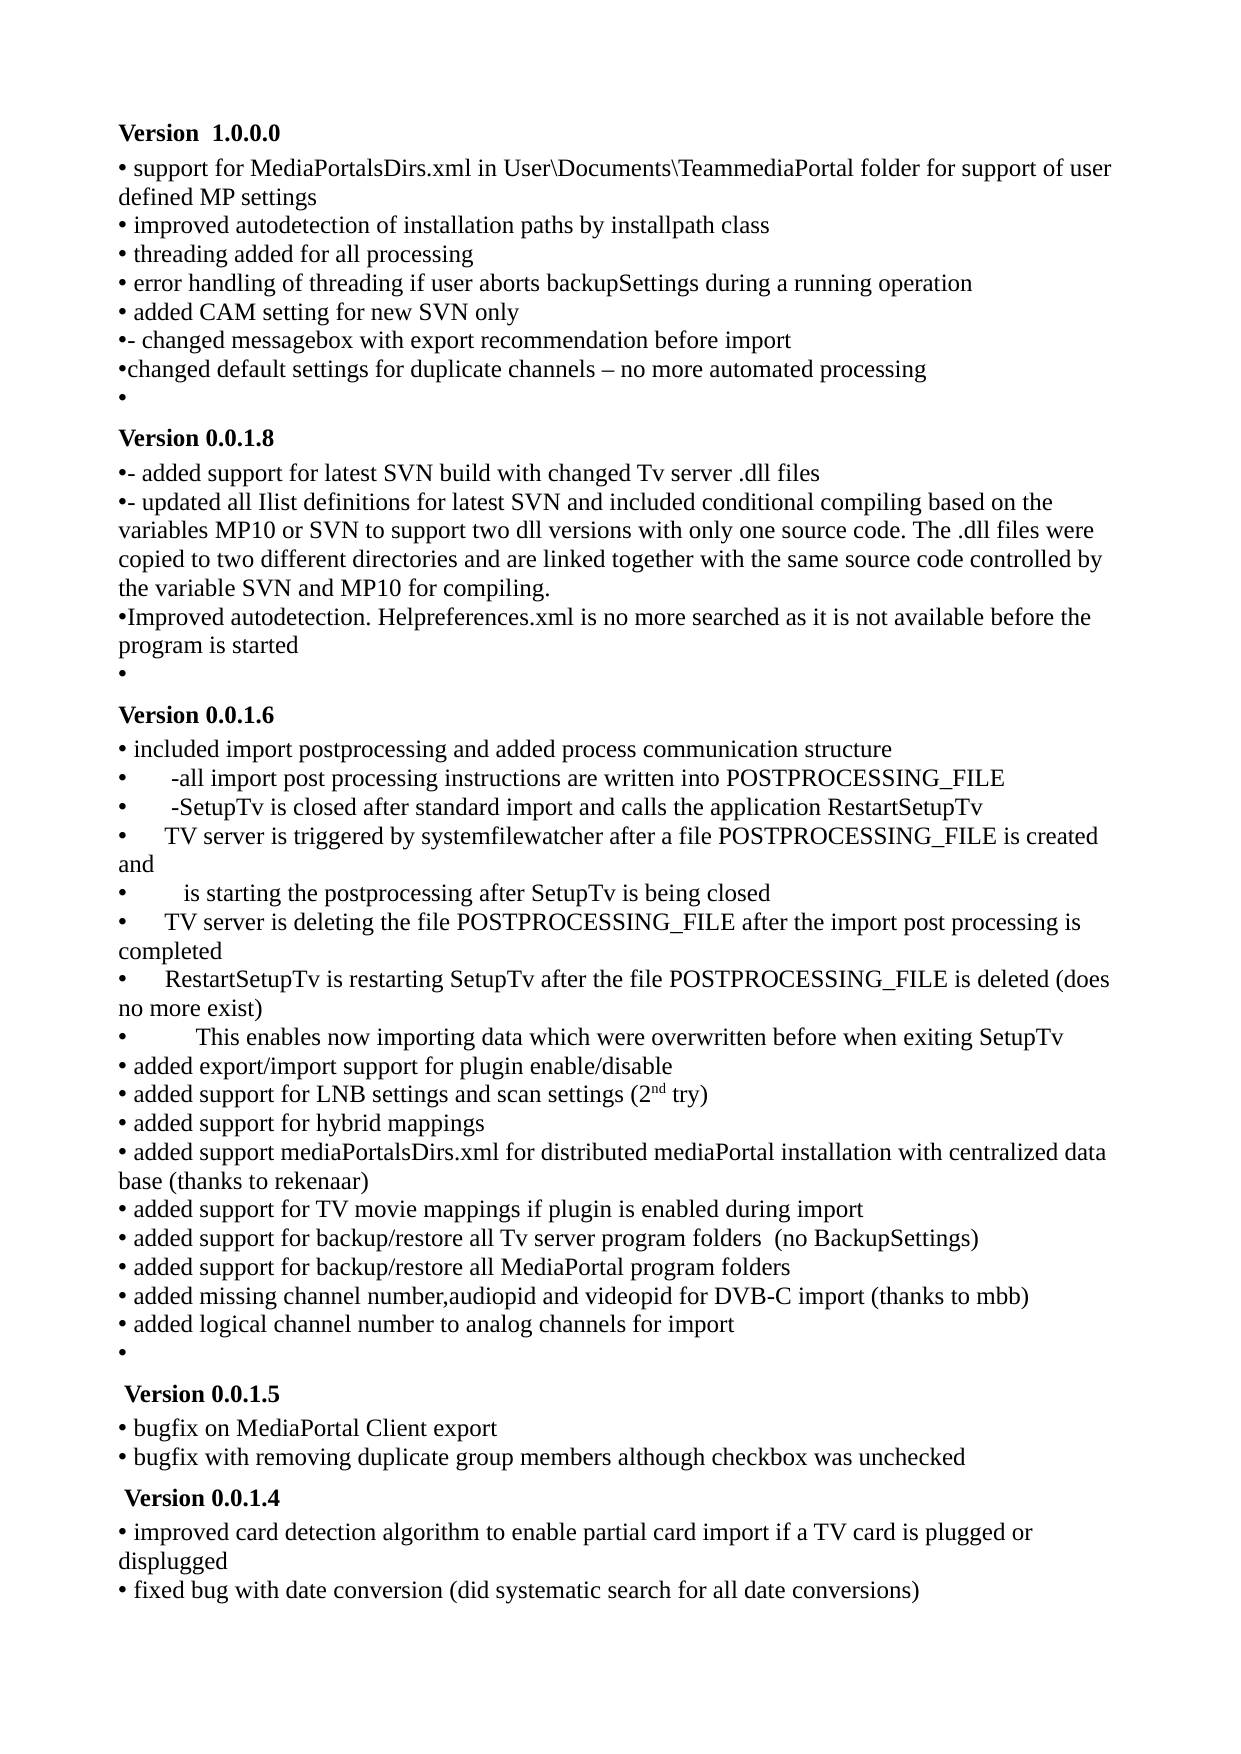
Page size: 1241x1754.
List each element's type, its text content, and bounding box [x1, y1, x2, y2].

list bugfix with removing duplicate group members although checkbox was unchecked [118, 1442, 1122, 1471]
list added missing channel number,audiopid and videopid for DVB-C import (thanks to mbb) [118, 1281, 1122, 1309]
list added support mediaPortalsDirs.xml for distributed mediaPortal installation with centralized data base (thanks to rekenaar) [118, 1137, 1122, 1194]
list threading added for all processing [118, 239, 1122, 268]
list improved card detection algorithm to enable partial card import if a TV card is plugged or displugged [118, 1517, 1122, 1575]
text Version 0.0.1.5 [118, 1379, 1122, 1407]
list This enables now importing data which were overwritten before when exiting SetupTv [118, 1022, 1122, 1051]
list added support for hybrid mappings [118, 1108, 1122, 1137]
list Improved autodetection. Helpreferences.xml is no more searched as it is not available before the program is started [118, 602, 1122, 659]
list support for MediaPortalsDirs.xml in User\Documents\TeammediaPortal folder for support of user defined MP settings [118, 153, 1122, 210]
text Version 0.0.1.6 [118, 700, 1122, 728]
list - updated all Ilist definitions for latest SVN and included conditional compiling based on the variables MP10 or SVN to support two dll versions with only one source code. The .dll files were copied to two different directories and are linked together with the same source code controlled by the variable SVN and MP10 for compiling. [118, 487, 1122, 602]
list added support for TV movie mappings if plugin is enabled during import [118, 1194, 1122, 1223]
list added export/import support for plugin enable/disable [118, 1051, 1122, 1079]
list -SetupTv is closed after standard import and calls the application RestartSetupTv [118, 792, 1122, 821]
list RestartSetupTv is restarting SetupTv after the file POSTPROCESSING_FILE is deleted (does no more exist) [118, 964, 1122, 1022]
list is starting the postprocessing after SetupTv is being closed [118, 878, 1122, 907]
list fixed bug with date conversion (did systematic search for all date conversions) [118, 1575, 1122, 1604]
list added logical channel number to analog channels for import [118, 1309, 1122, 1338]
text Version 1.0.0.0 [118, 118, 1122, 147]
list TV server is triggered by systemfilewatcher after a file POSTPROCESSING_FILE is created and [118, 821, 1122, 878]
list added support for LNB settings and scan settings (2nd try) [118, 1079, 1122, 1108]
list bugfix on MediaPortal Client export [118, 1413, 1122, 1442]
list added support for backup/restore all MediaPortal program folders [118, 1252, 1122, 1281]
list - added support for latest SVN build with changed Tv server .dll files [118, 458, 1122, 487]
text Version 0.0.1.4 [118, 1483, 1122, 1511]
list changed default settings for duplicate channels – no more automated processing [118, 354, 1122, 383]
list - changed messagebox with export recommendation before import [118, 325, 1122, 354]
list TV server is deleting the file POSTPROCESSING_FILE after the import post processing is completed [118, 907, 1122, 964]
list included import postprocessing and added process communication structure [118, 734, 1122, 763]
list error handling of threading if user aborts backupSettings during a running operation [118, 268, 1122, 297]
list added support for backup/restore all Tv server program folders (no BackupSettings) [118, 1223, 1122, 1252]
list added CAM setting for new SVN only [118, 297, 1122, 325]
list improved autodetection of installation paths by installpath class [118, 210, 1122, 239]
text Version 0.0.1.8 [118, 423, 1122, 452]
list -all import post processing instructions are written into POSTPROCESSING_FILE [118, 763, 1122, 792]
